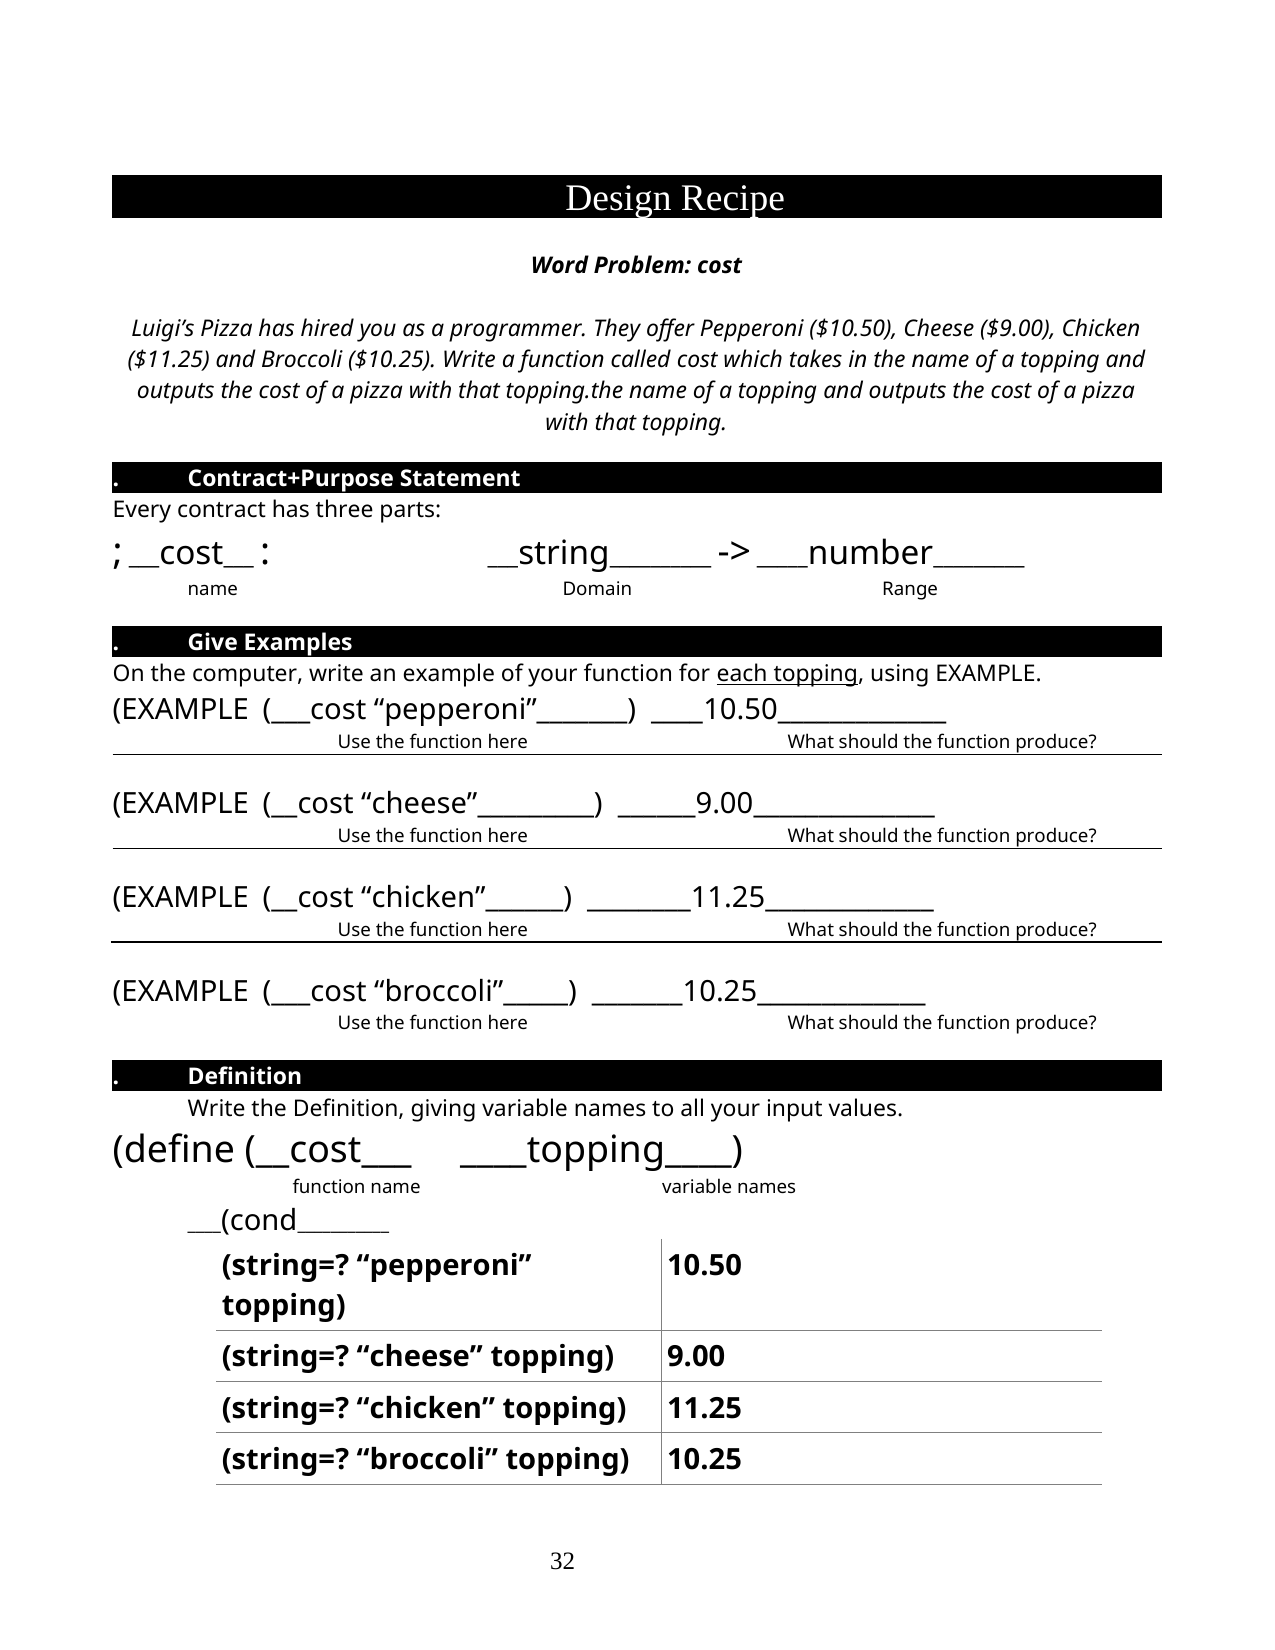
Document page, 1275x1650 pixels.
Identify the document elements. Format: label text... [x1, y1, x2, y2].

text Luigi’s Pizza has hired you as a programmer. They offer Pepperoni ($10.50), Cheese ($9.00), Chicken ($11.25) and Broccoli ($10.25). Write a function called cost which takes in the name of a topping and outputs the cost of a pizza with that topping.the name of a topping and outputs the cost of a pizza with that topping. [112, 312, 1162, 437]
subtitle Give Examples [112, 626, 1162, 657]
subtitle Contract+Purpose Statement [112, 462, 1162, 493]
text Use the function here What should the function produce? [112, 728, 1162, 754]
table_cell (string=? “cheese” topping) [216, 1331, 661, 1381]
table_header 10.50 [662, 1239, 1102, 1330]
text On the computer, write an example of your function for each topping, using EXAMPLE. [112, 657, 1162, 688]
table_header (string=? “pepperoni” topping) [216, 1239, 661, 1330]
text ____(cond___________ [112, 1199, 1162, 1239]
text function name variable names [112, 1174, 1162, 1199]
text Word Problem: cost [112, 249, 1162, 281]
text (EXAMPLE (___cost “broccoli”_____) _______10.25_____________ [112, 970, 1162, 1010]
text Use the function here What should the function produce? [112, 822, 1162, 847]
table_cell (string=? “broccoli” topping) [216, 1433, 661, 1483]
text (define (__cost___ ____topping____) [112, 1123, 1162, 1174]
text Every contract has three parts: [112, 493, 1162, 524]
subtitle Design Recipe [112, 175, 1162, 218]
text Use the function here What should the function produce? [112, 1010, 1162, 1035]
table_cell 11.25 [662, 1382, 1102, 1432]
table_cell (string=? “chicken” topping) [216, 1382, 661, 1432]
list Write the Definition, giving variable names to all your input values. [150, 1091, 1162, 1123]
text (EXAMPLE (__cost “chicken”______) ________11.25_____________ [112, 876, 1162, 916]
text (EXAMPLE (___cost “pepperoni”_______) ____10.50_____________ [112, 688, 1162, 728]
text ; ___cost___ : ___string__________ -> _____number_________ [112, 524, 1162, 575]
table_cell 9.00 [662, 1331, 1102, 1381]
text Use the function here What should the function produce? [112, 916, 1162, 941]
text (EXAMPLE (__cost “cheese”_________) ______9.00______________ [112, 782, 1162, 822]
text name Domain Range [112, 575, 1162, 601]
subtitle Definition [112, 1060, 1162, 1091]
table_cell 10.25 [662, 1433, 1102, 1483]
